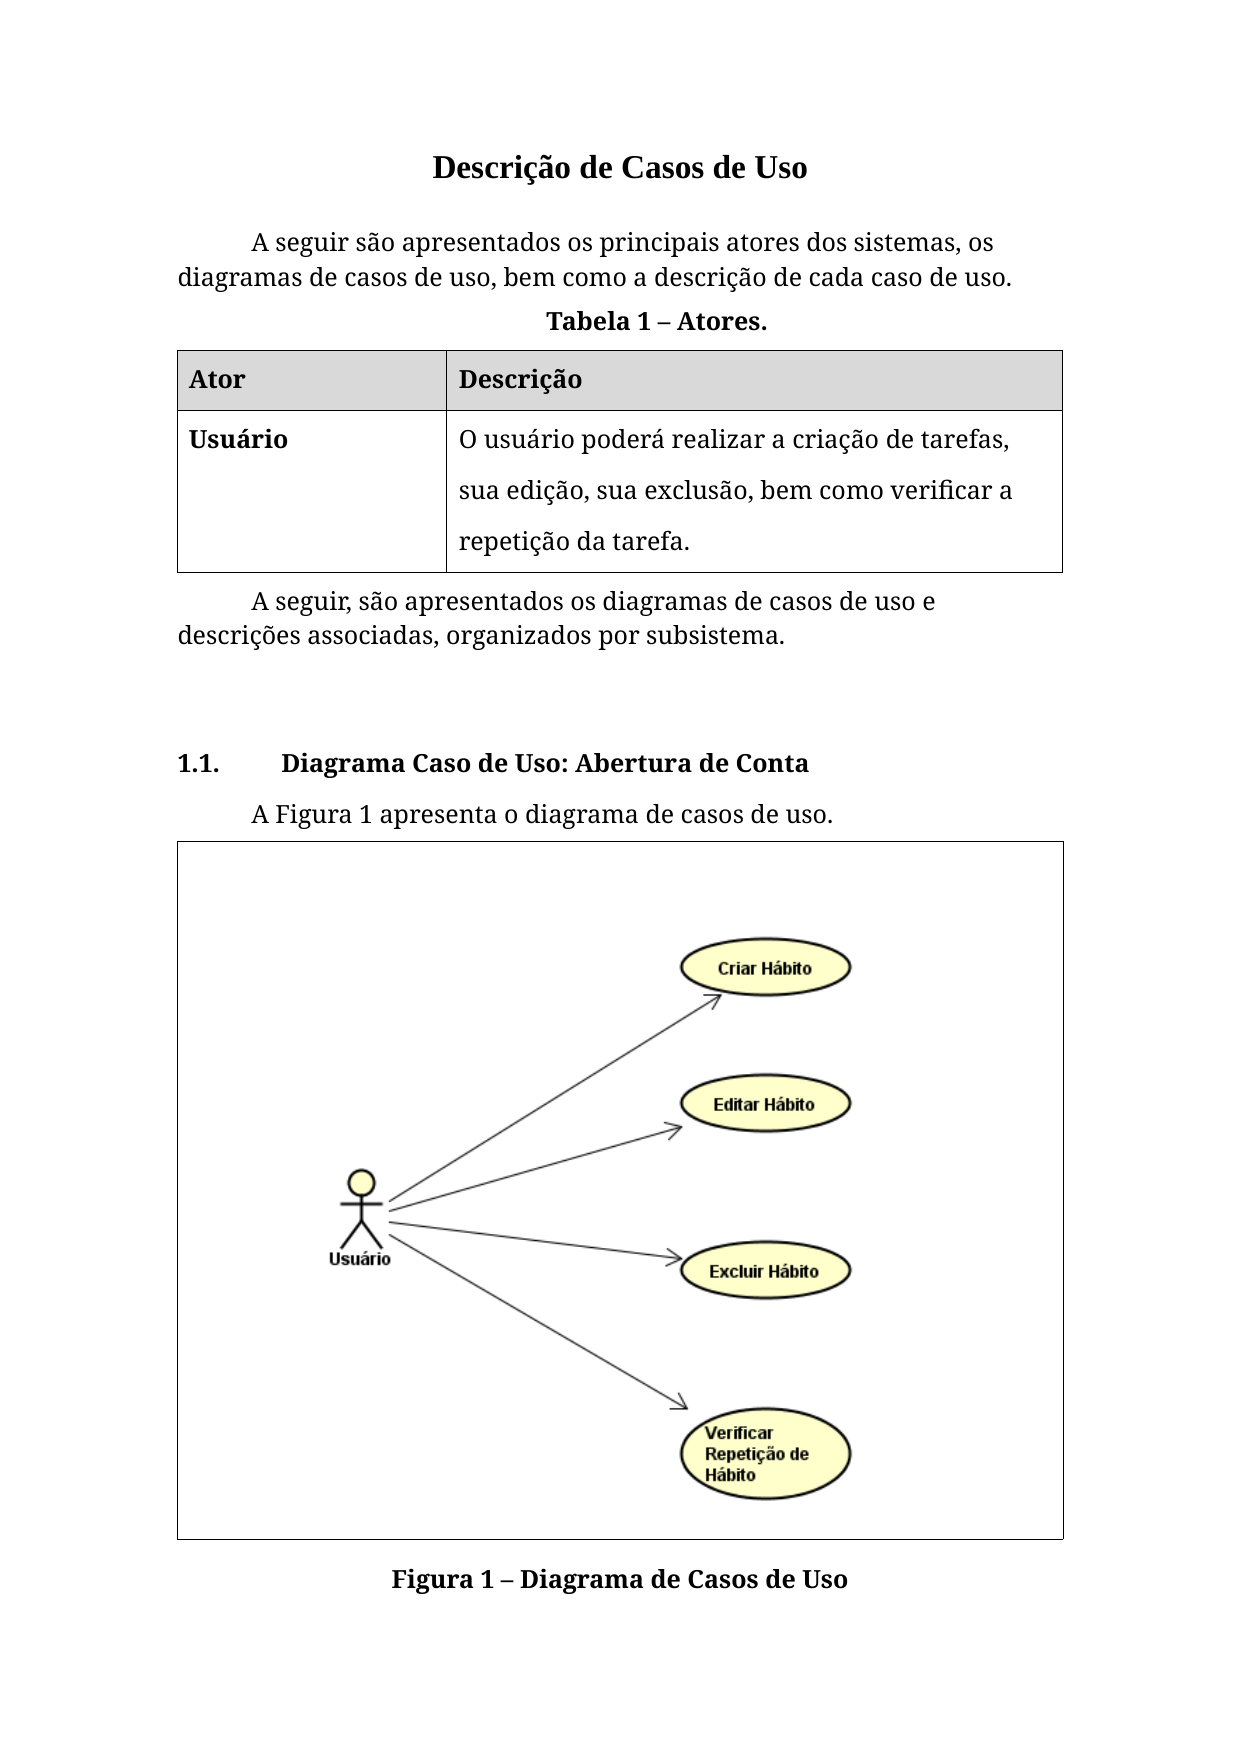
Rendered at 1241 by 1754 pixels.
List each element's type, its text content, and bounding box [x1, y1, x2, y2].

table_cell O usuário poderá realizar a criação de tarefas, sua edição, sua exclusão, bem como verificar a repetição da tarefa. [447, 411, 1062, 572]
table_cell Usuário [178, 411, 446, 572]
table_header Descrição [447, 351, 1062, 410]
text A seguir são apresentados os principais atores dos sistemas, os diagramas de casos de uso, bem como a descrição de cada caso de uso. [177, 225, 1063, 293]
subtitle Diagrama Caso de Uso: Abertura de Conta [177, 746, 1063, 780]
table_header Ator [178, 351, 446, 410]
text A Figura 1 apresenta o diagrama de casos de uso. [177, 796, 1063, 830]
text A seguir, são apresentados os diagramas de casos de uso e descrições associadas, organizados por subsistema. [177, 583, 1063, 651]
picture [180, 843, 1060, 1536]
text Figura 1 – Diagrama de Casos de Uso [177, 1562, 1063, 1596]
text Tabela 1 – Atores. [177, 304, 1063, 338]
text ­Descrição de Casos de Uso [177, 148, 1063, 186]
